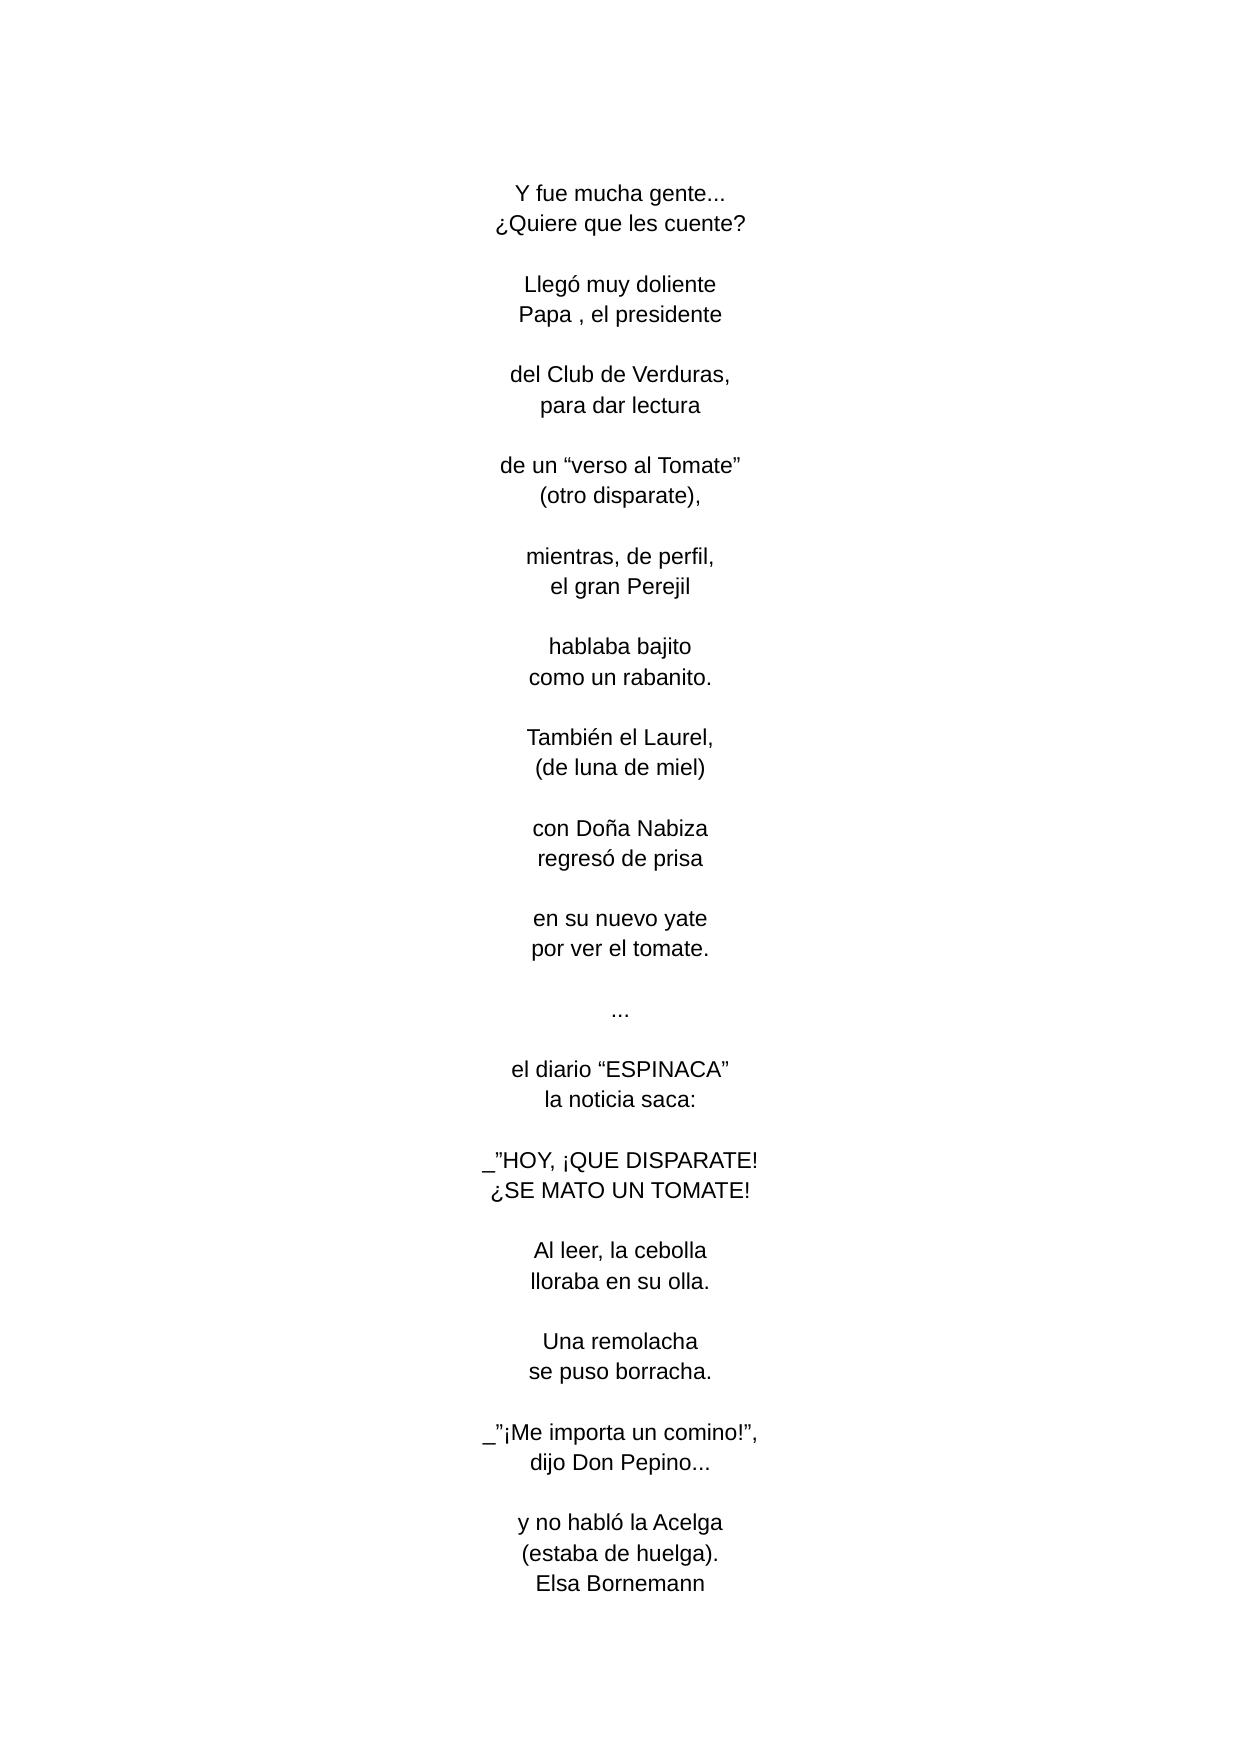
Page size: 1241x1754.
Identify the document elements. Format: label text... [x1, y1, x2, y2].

text como un rabanito. [150, 663, 1090, 690]
text con Doña Nabiza [150, 814, 1090, 841]
text y no habló la Acelga [150, 1509, 1090, 1536]
text ¿SE MATO UN TOMATE! [150, 1177, 1090, 1203]
text la noticia saca: [150, 1086, 1090, 1113]
text el diario “ESPINACA” [150, 1056, 1090, 1083]
text del Club de Verduras, [150, 361, 1090, 388]
text el gran Perejil [150, 573, 1090, 599]
text lloraba en su olla. [150, 1268, 1090, 1294]
text Llegó muy doliente [150, 271, 1090, 297]
text en su nuevo yate [150, 905, 1090, 932]
text ... [150, 996, 1090, 1022]
text Al leer, la cebolla [150, 1237, 1090, 1264]
text Y fue mucha gente... [150, 180, 1090, 207]
text se puso borracha. [150, 1358, 1090, 1385]
text regresó de prisa [150, 845, 1090, 871]
text Elsa Bornemann [150, 1570, 1090, 1596]
text Papa , el presidente [150, 301, 1090, 327]
text También el Laurel, [150, 724, 1090, 750]
text Una remolacha [150, 1328, 1090, 1354]
text de un “verso al Tomate” [150, 452, 1090, 478]
text por ver el tomate. [150, 935, 1090, 962]
text dijo Don Pepino... [150, 1449, 1090, 1475]
text _”¡Me importa un comino!”, [150, 1419, 1090, 1445]
text (estaba de huelga). [150, 1539, 1090, 1566]
text _”HOY, ¡QUE DISPARATE! [150, 1147, 1090, 1173]
text (de luna de miel) [150, 754, 1090, 781]
text para dar lectura [150, 392, 1090, 418]
text ¿Quiere que les cuente? [150, 210, 1090, 237]
text (otro disparate), [150, 482, 1090, 509]
text mientras, de perfil, [150, 543, 1090, 569]
text hablaba bajito [150, 633, 1090, 660]
